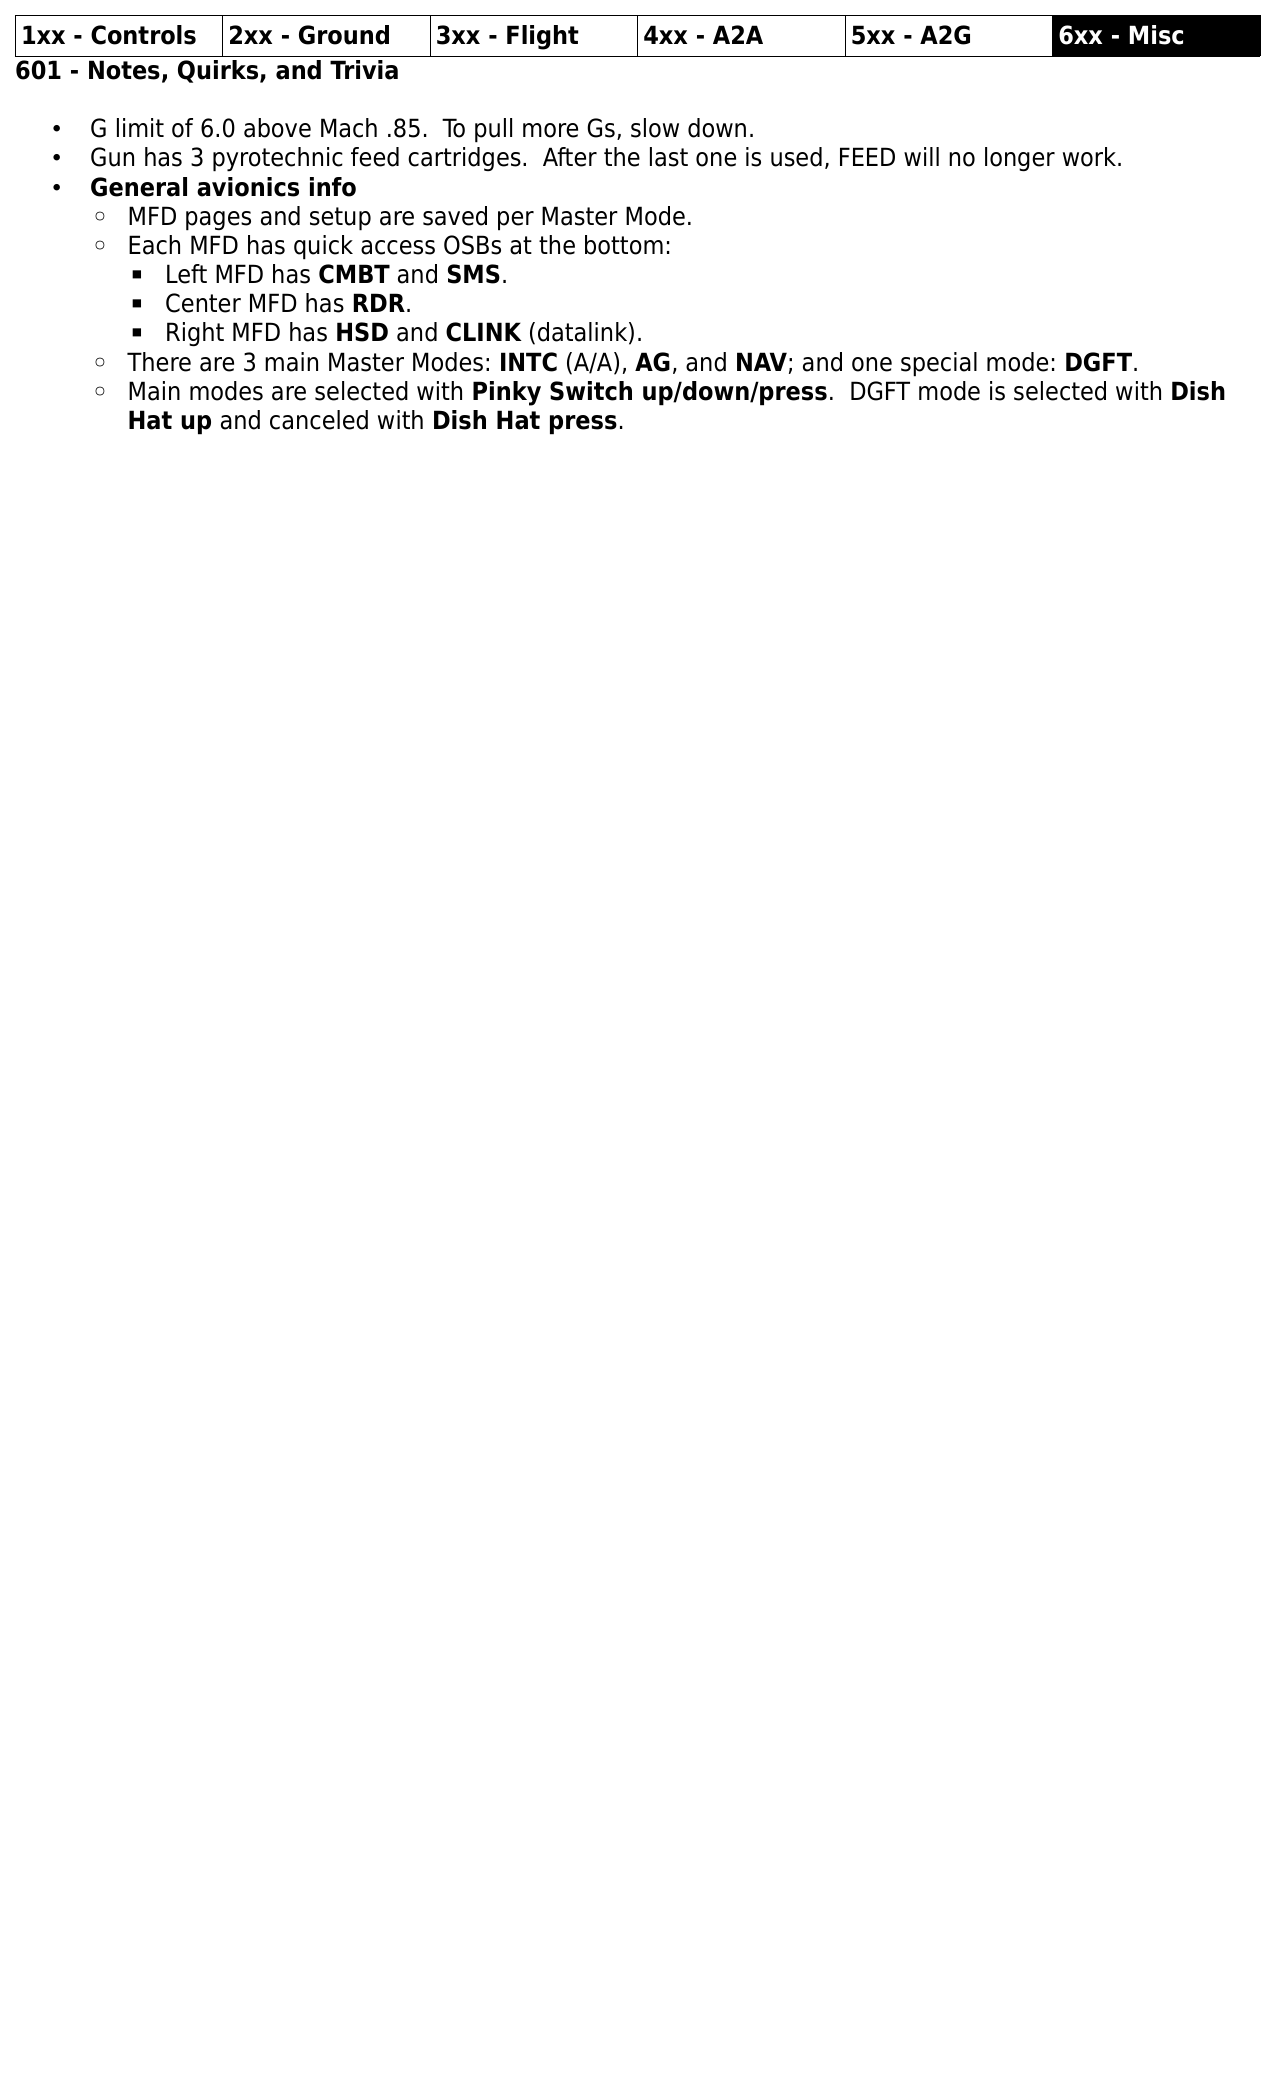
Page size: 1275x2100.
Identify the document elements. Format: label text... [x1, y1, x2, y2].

list Each MFD has quick access OSBs at the bottom: [90, 231, 1260, 260]
list G limit of 6.0 above Mach .85. To pull more Gs, slow down. [52, 114, 1260, 143]
list Gun has 3 pyrotechnic feed cartridges. After the last one is used, FEED will no longer work. [52, 143, 1260, 173]
table_header 4xx - A2A [638, 16, 845, 56]
table_header 3xx - Flight [431, 16, 637, 56]
list Center MFD has RDR. [127, 289, 1260, 318]
table_header 6xx - Misc [1053, 16, 1260, 56]
list There are 3 main Master Modes: INTC (A/A), AG, and NAV; and one special mode: DGFT. [90, 348, 1260, 377]
table_header 1xx - Controls [16, 16, 222, 56]
list MFD pages and setup are saved per Master Mode. [90, 202, 1260, 231]
list Right MFD has HSD and CLINK (datalink). [127, 318, 1260, 348]
table_header 2xx - Ground [223, 16, 430, 56]
text 601 - Notes, Quirks, and Trivia [15, 57, 1260, 85]
table_header 5xx - A2G [846, 16, 1052, 56]
list Main modes are selected with Pinky Switch up/down/press. DGFT mode is selected with Dish Hat up and canceled with Dish Hat press. [90, 377, 1260, 435]
list General avionics info [52, 173, 1260, 202]
list Left MFD has CMBT and SMS. [127, 260, 1260, 289]
